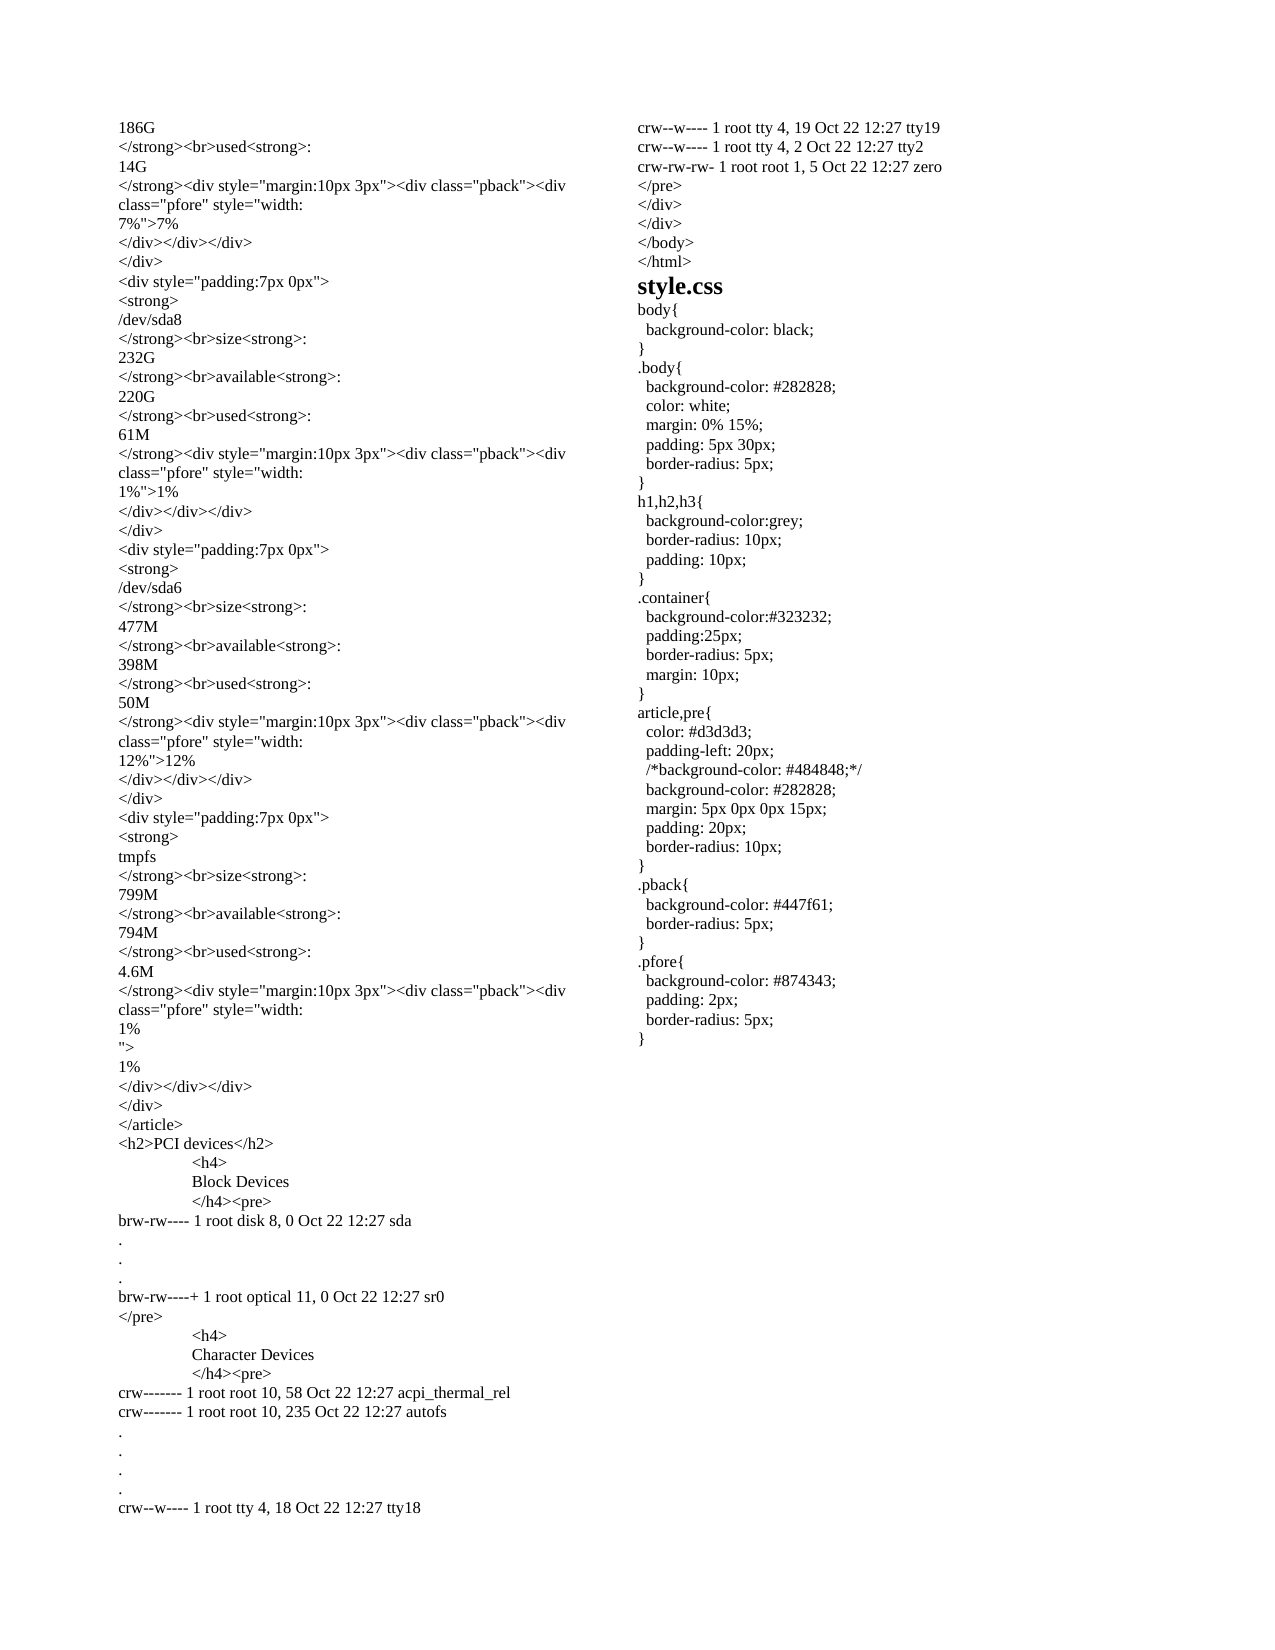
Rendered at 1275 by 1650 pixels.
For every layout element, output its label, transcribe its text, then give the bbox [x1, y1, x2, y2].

text padding: 20px; [637, 818, 1157, 837]
text 232G [118, 348, 637, 367]
text background-color:#323232; [637, 607, 1157, 626]
text article,pre{ [637, 703, 1157, 722]
text <h4> [118, 1153, 637, 1172]
text } [637, 856, 1157, 875]
text . [118, 1249, 637, 1268]
text crw-rw-rw- 1 root root 1, 5 Oct 22 12:27 zero [637, 156, 1157, 176]
text brw-rw----+ 1 root optical 11, 0 Oct 22 12:27 sr0 [118, 1287, 637, 1306]
text 7%">7% [118, 214, 637, 233]
text </pre> [637, 176, 1157, 195]
text .pback{ [637, 875, 1157, 894]
text color: white; [637, 396, 1157, 415]
text margin: 10px; [637, 664, 1157, 683]
text crw------- 1 root root 10, 235 Oct 22 12:27 autofs [118, 1402, 637, 1421]
text } [637, 933, 1157, 952]
text /*background-color: #484848;*/ [637, 760, 1157, 779]
text </strong><div style="margin:10px 3px"><div class="pback"><div class="pfore" style="width: [118, 712, 637, 751]
text </h4><pre> [118, 1191, 637, 1211]
text </body> [637, 233, 1157, 252]
text 1% [118, 1057, 637, 1076]
text background-color: #282828; [637, 779, 1157, 798]
text 4.6M [118, 961, 637, 981]
text } [637, 1028, 1157, 1048]
text </div> [118, 789, 637, 808]
text crw--w---- 1 root tty 4, 18 Oct 22 12:27 tty18 [118, 1498, 637, 1517]
text margin: 5px 0px 0px 15px; [637, 798, 1157, 818]
text tmpfs [118, 846, 637, 866]
text </strong><br>size<strong>: [118, 329, 637, 348]
text 50M [118, 693, 637, 712]
text <div style="padding:7px 0px"> [118, 271, 637, 291]
text <div style="padding:7px 0px"> [118, 808, 637, 827]
text /dev/sda8 [118, 310, 637, 329]
text 1%">1% [118, 482, 637, 501]
text /dev/sda6 [118, 578, 637, 597]
text <h4> [118, 1326, 637, 1345]
text </html> [637, 252, 1157, 271]
text 477M [118, 616, 637, 636]
text 12%">12% [118, 751, 637, 770]
text padding: 2px; [637, 990, 1157, 1009]
text h1,h2,h3{ [637, 492, 1157, 511]
text </div> [118, 252, 637, 271]
text </div></div></div> [118, 501, 637, 521]
text 61M [118, 425, 637, 444]
text crw--w---- 1 root tty 4, 2 Oct 22 12:27 tty2 [637, 137, 1157, 156]
text </div> [118, 521, 637, 540]
text padding: 10px; [637, 549, 1157, 568]
text brw-rw---- 1 root disk 8, 0 Oct 22 12:27 sda [118, 1211, 637, 1230]
text border-radius: 5px; [637, 645, 1157, 664]
text } [637, 568, 1157, 588]
text . [118, 1268, 637, 1287]
text .container{ [637, 588, 1157, 607]
text 799M [118, 885, 637, 904]
text </strong><br>size<strong>: [118, 597, 637, 616]
text </strong><br>available<strong>: [118, 636, 637, 655]
text 14G [118, 156, 637, 176]
text </strong><br>available<strong>: [118, 367, 637, 386]
text background-color:grey; [637, 511, 1157, 530]
text <strong> [118, 559, 637, 578]
text </strong><br>used<strong>: [118, 406, 637, 425]
text body{ [637, 300, 1157, 319]
text <div style="padding:7px 0px"> [118, 540, 637, 559]
text </div></div></div> [118, 233, 637, 252]
text </strong><div style="margin:10px 3px"><div class="pback"><div class="pfore" style="width: [118, 444, 637, 482]
text <strong> [118, 291, 637, 310]
text . [118, 1421, 637, 1441]
text . [118, 1441, 637, 1460]
text 398M [118, 655, 637, 674]
text border-radius: 10px; [637, 837, 1157, 856]
text 794M [118, 923, 637, 942]
text .pfore{ [637, 952, 1157, 971]
text color: #d3d3d3; [637, 722, 1157, 741]
text crw------- 1 root root 10, 58 Oct 22 12:27 acpi_thermal_rel [118, 1383, 637, 1402]
text padding-left: 20px; [637, 741, 1157, 760]
text </div> [637, 195, 1157, 214]
text background-color: #874343; [637, 971, 1157, 990]
text } [637, 683, 1157, 703]
text </strong><br>used<strong>: [118, 942, 637, 961]
text . [118, 1230, 637, 1249]
text background-color: #447f61; [637, 894, 1157, 913]
text </pre> [118, 1306, 637, 1326]
text border-radius: 5px; [637, 453, 1157, 473]
text border-radius: 10px; [637, 530, 1157, 549]
text padding: 5px 30px; [637, 434, 1157, 453]
text <h2>PCI devices</h2> [118, 1134, 637, 1153]
text } [637, 473, 1157, 492]
text crw--w---- 1 root tty 4, 19 Oct 22 12:27 tty19 [637, 118, 1157, 137]
text 186G [118, 118, 637, 137]
text style.css [637, 271, 1157, 300]
text border-radius: 5px; [637, 913, 1157, 933]
text </article> [118, 1115, 637, 1134]
text </strong><br>used<strong>: [118, 674, 637, 693]
text "> [118, 1038, 637, 1057]
text background-color: #282828; [637, 377, 1157, 396]
text </strong><br>size<strong>: [118, 866, 637, 885]
text <strong> [118, 827, 637, 846]
text padding:25px; [637, 626, 1157, 645]
text </strong><br>used<strong>: [118, 137, 637, 156]
text 1% [118, 1019, 637, 1038]
text background-color: black; [637, 319, 1157, 338]
text . [118, 1479, 637, 1498]
text .body{ [637, 358, 1157, 377]
text </strong><div style="margin:10px 3px"><div class="pback"><div class="pfore" style="width: [118, 981, 637, 1019]
text </strong><br>available<strong>: [118, 904, 637, 923]
text </div> [118, 1096, 637, 1115]
text </strong><div style="margin:10px 3px"><div class="pback"><div class="pfore" style="width: [118, 176, 637, 214]
text Character Devices [118, 1345, 637, 1364]
text </div></div></div> [118, 1076, 637, 1096]
text </div></div></div> [118, 770, 637, 789]
text margin: 0% 15%; [637, 415, 1157, 434]
text </div> [637, 214, 1157, 233]
text } [637, 338, 1157, 358]
text . [118, 1460, 637, 1479]
text border-radius: 5px; [637, 1009, 1157, 1028]
text </h4><pre> [118, 1364, 637, 1383]
text 220G [118, 386, 637, 406]
text Block Devices [118, 1172, 637, 1191]
